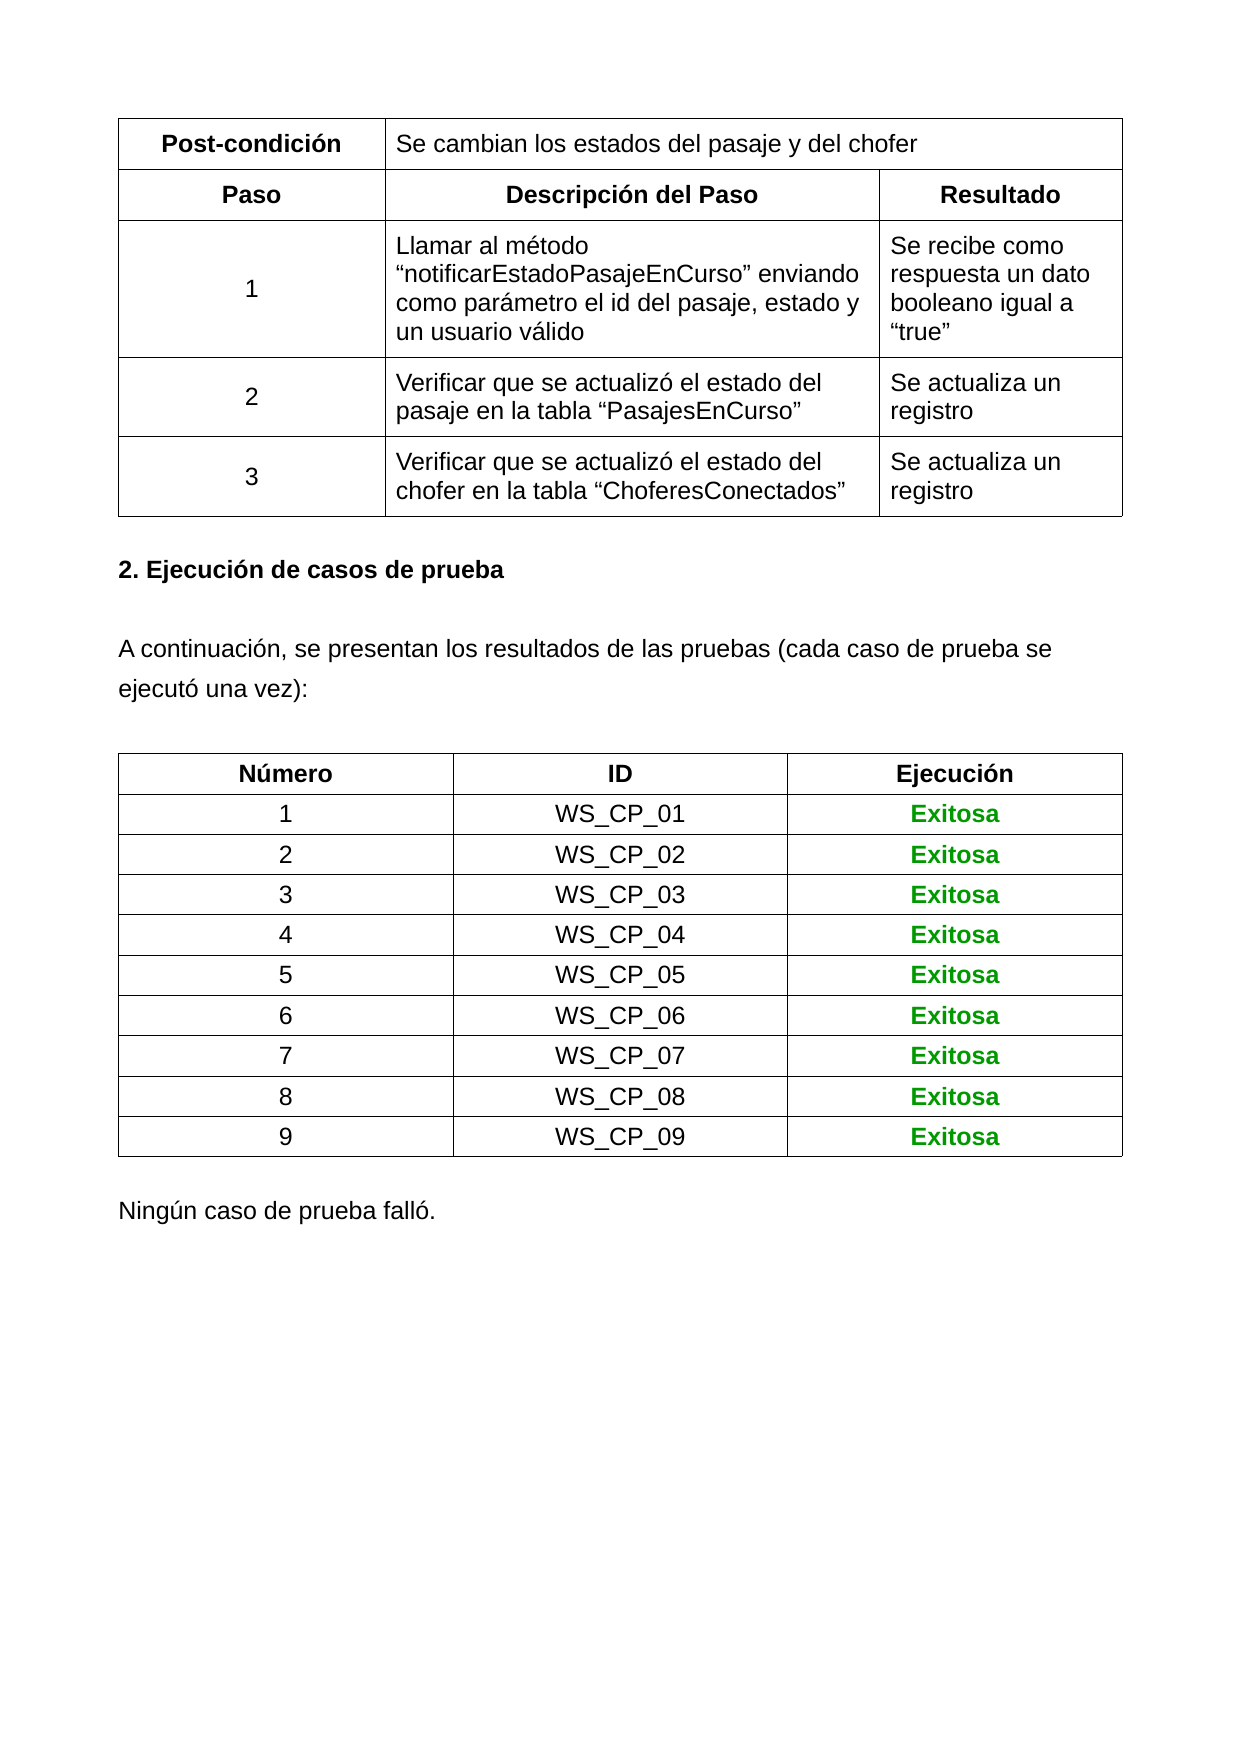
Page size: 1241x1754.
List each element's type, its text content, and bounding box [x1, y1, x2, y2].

table_cell Exitosa [788, 795, 1122, 834]
table_cell 4 [119, 915, 453, 955]
table_cell WS_CP_01 [454, 795, 787, 834]
table_cell Exitosa [788, 835, 1122, 874]
table_cell Verificar que se actualizó el estado del pasaje en la tabla “PasajesEnCurso” [386, 358, 879, 436]
table_cell Exitosa [788, 996, 1122, 1035]
table_cell Exitosa [788, 1077, 1122, 1116]
table_cell Exitosa [788, 956, 1122, 995]
table_cell Paso [119, 170, 385, 219]
table_header Ejecución [788, 754, 1122, 793]
table_cell Se actualiza un registro [880, 358, 1122, 436]
text A continuación, se presentan los resultados de las pruebas (cada caso de prueba se ejecutó una vez): [118, 634, 1122, 703]
table_cell Exitosa [788, 915, 1122, 955]
table_cell 6 [119, 996, 453, 1035]
table_cell WS_CP_02 [454, 835, 787, 874]
table_cell 8 [119, 1077, 453, 1116]
table_cell 1 [119, 221, 385, 357]
table_cell WS_CP_09 [454, 1117, 787, 1156]
table_cell Exitosa [788, 875, 1122, 914]
table_cell WS_CP_05 [454, 956, 787, 995]
table_cell 5 [119, 956, 453, 995]
table_header ID [454, 754, 787, 793]
table_cell 2 [119, 835, 453, 874]
table_cell Verificar que se actualizó el estado del chofer en la tabla “ChoferesConectados” [386, 437, 879, 516]
table_cell 9 [119, 1117, 453, 1156]
table_cell WS_CP_08 [454, 1077, 787, 1116]
table_cell 7 [119, 1036, 453, 1076]
table_cell 3 [119, 437, 385, 516]
table_cell Post-condición [119, 119, 385, 169]
table_cell WS_CP_03 [454, 875, 787, 914]
table_cell WS_CP_06 [454, 996, 787, 1035]
text Ningún caso de prueba falló. [118, 1196, 1122, 1225]
table_cell Resultado [880, 170, 1122, 219]
table_cell 3 [119, 875, 453, 914]
table_cell Exitosa [788, 1117, 1122, 1156]
table_cell Llamar al método “notificarEstadoPasajeEnCurso” enviando como parámetro el id del pasaje, estado y un usuario válido [386, 221, 879, 357]
table_cell 2 [119, 358, 385, 436]
table_cell Se cambian los estados del pasaje y del chofer [386, 119, 1122, 169]
table_cell WS_CP_04 [454, 915, 787, 955]
table_cell Descripción del Paso [386, 170, 879, 219]
table_cell 1 [119, 795, 453, 834]
table_cell WS_CP_07 [454, 1036, 787, 1076]
table_header Número [119, 754, 453, 793]
table_cell Se recibe como respuesta un dato booleano igual a “true” [880, 221, 1122, 357]
text 2. Ejecución de casos de prueba [118, 555, 1122, 584]
table_cell Exitosa [788, 1036, 1122, 1076]
table_cell Se actualiza un registro [880, 437, 1122, 516]
